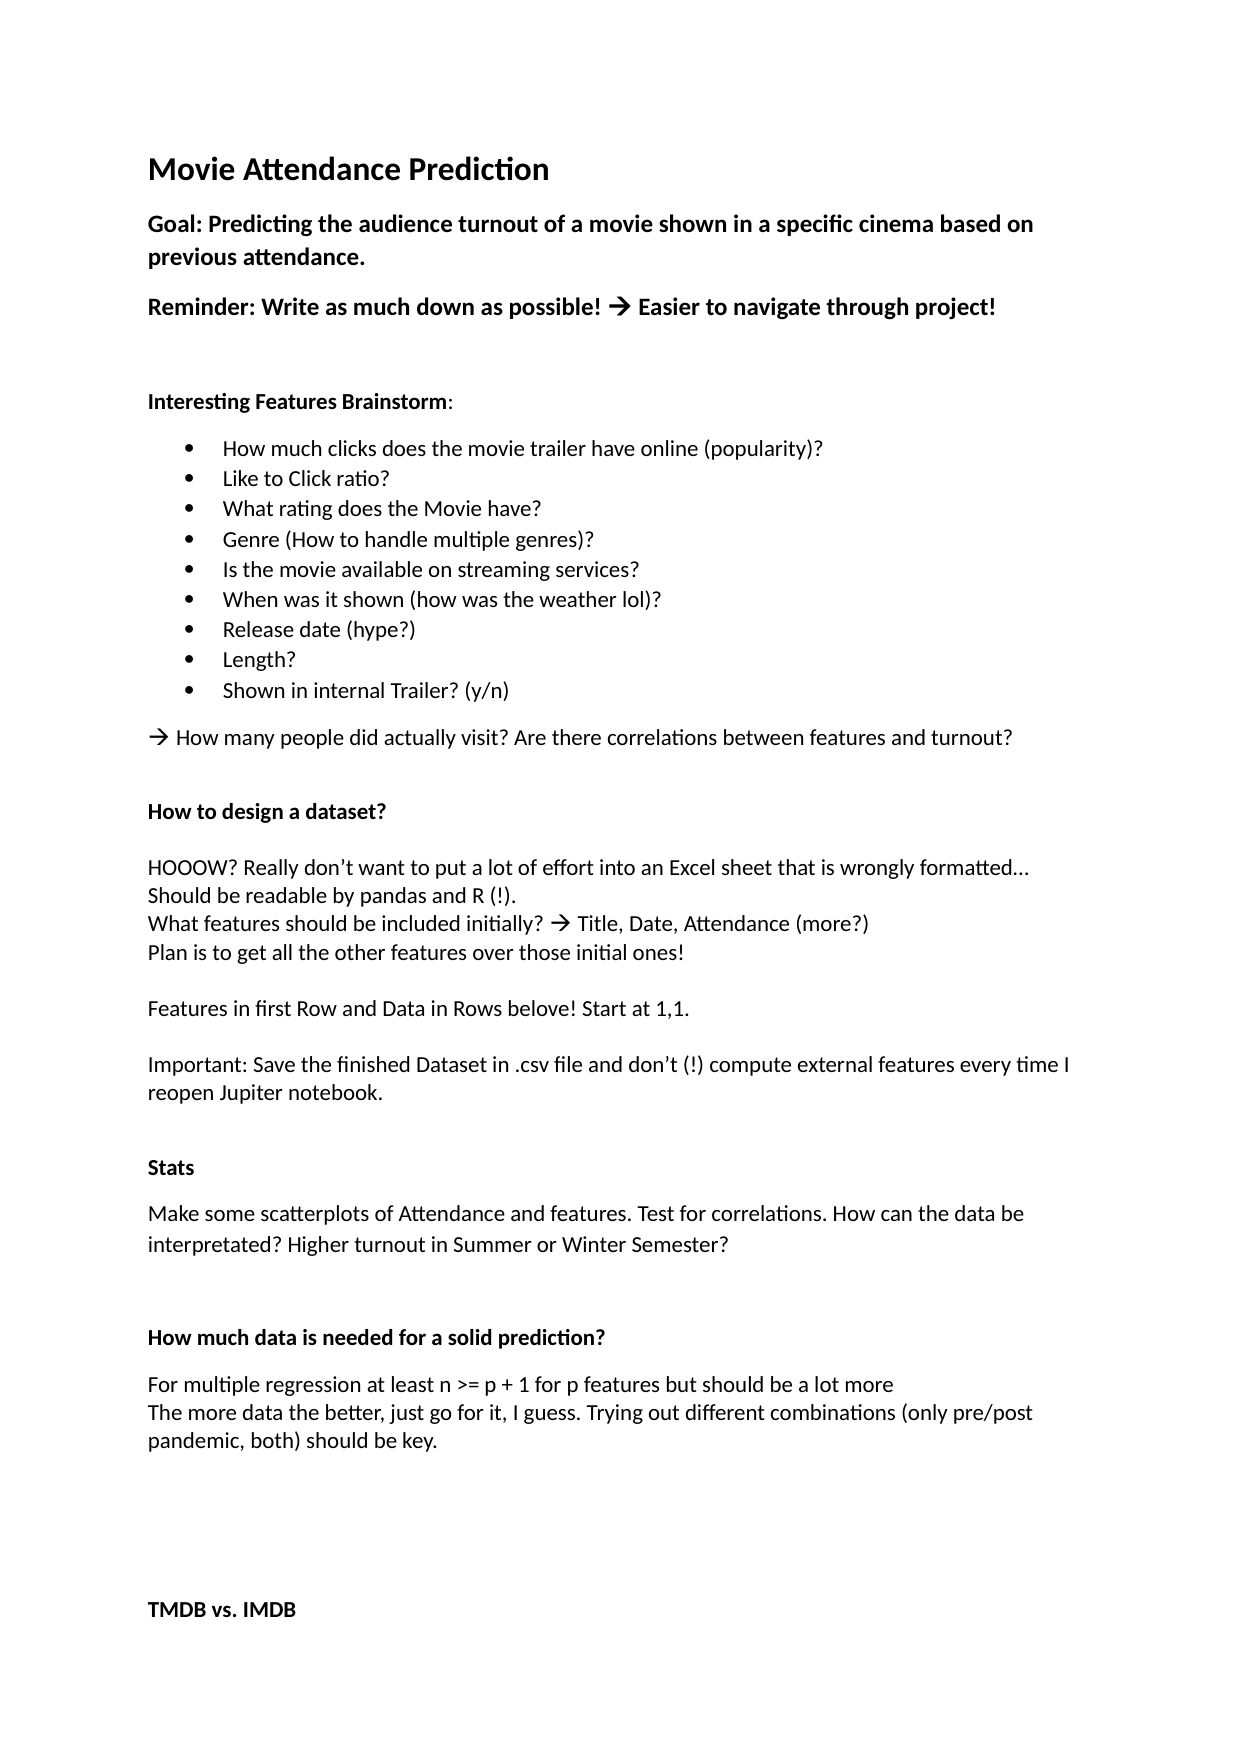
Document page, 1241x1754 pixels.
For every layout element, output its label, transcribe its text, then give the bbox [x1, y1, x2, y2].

list Like to Click ratio? [185, 464, 1093, 492]
list Is the movie available on streaming services? [185, 555, 1093, 583]
text For multiple regression at least n >= p + 1 for p features but should be a lot more [148, 1370, 1093, 1398]
list Release date (hype?) [185, 615, 1093, 643]
text  How many people did actually visit? Are there correlations between features and turnout? [148, 723, 1093, 751]
text Make some scatterplots of Attendance and features. Test for correlations. How can the data be interpretated? Higher turnout in Summer or Winter Semester? [148, 1199, 1093, 1258]
text The more data the better, just go for it, I guess. Trying out different combinations (only pre/post pandemic, both) should be key. [148, 1398, 1093, 1454]
text Plan is to get all the other features over those initial ones! [148, 938, 1093, 966]
text Reminder: Write as much down as possible!  Easier to navigate through project! [148, 291, 1093, 321]
text Features in first Row and Data in Rows belove! Start at 1,1. [148, 994, 1093, 1022]
text TMDB vs. IMDB [148, 1595, 1093, 1623]
list When was it shown (how was the weather lol)? [185, 585, 1093, 613]
text Stats [148, 1153, 1093, 1181]
list How much clicks does the movie trailer have online (popularity)? [185, 434, 1093, 462]
list Length? [185, 646, 1093, 673]
text Should be readable by pandas and R (!). [148, 882, 1093, 909]
text HOOOW? Really don’t want to put a lot of effort into an Excel sheet that is wrongly formatted… [148, 853, 1093, 882]
text Movie Attendance Prediction [148, 148, 1093, 188]
text How much data is needed for a solid prediction? [148, 1323, 1093, 1351]
list What rating does the Movie have? [185, 494, 1093, 522]
text How to design a dataset? [148, 797, 1093, 826]
text What features should be included initially?  Title, Date, Attendance (more?) [148, 909, 1093, 938]
list Genre (How to handle multiple genres)? [185, 525, 1093, 553]
text Goal: Predicting the audience turnout of a movie shown in a specific cinema based on previous attendance. [148, 208, 1093, 272]
text Important: Save the finished Dataset in .csv file and don’t (!) compute external features every time I reopen Jupiter notebook. [148, 1050, 1093, 1106]
list Shown in internal Trailer? (y/n) [185, 676, 1093, 704]
text Interesting Features Brainstorm: [148, 387, 1093, 415]
